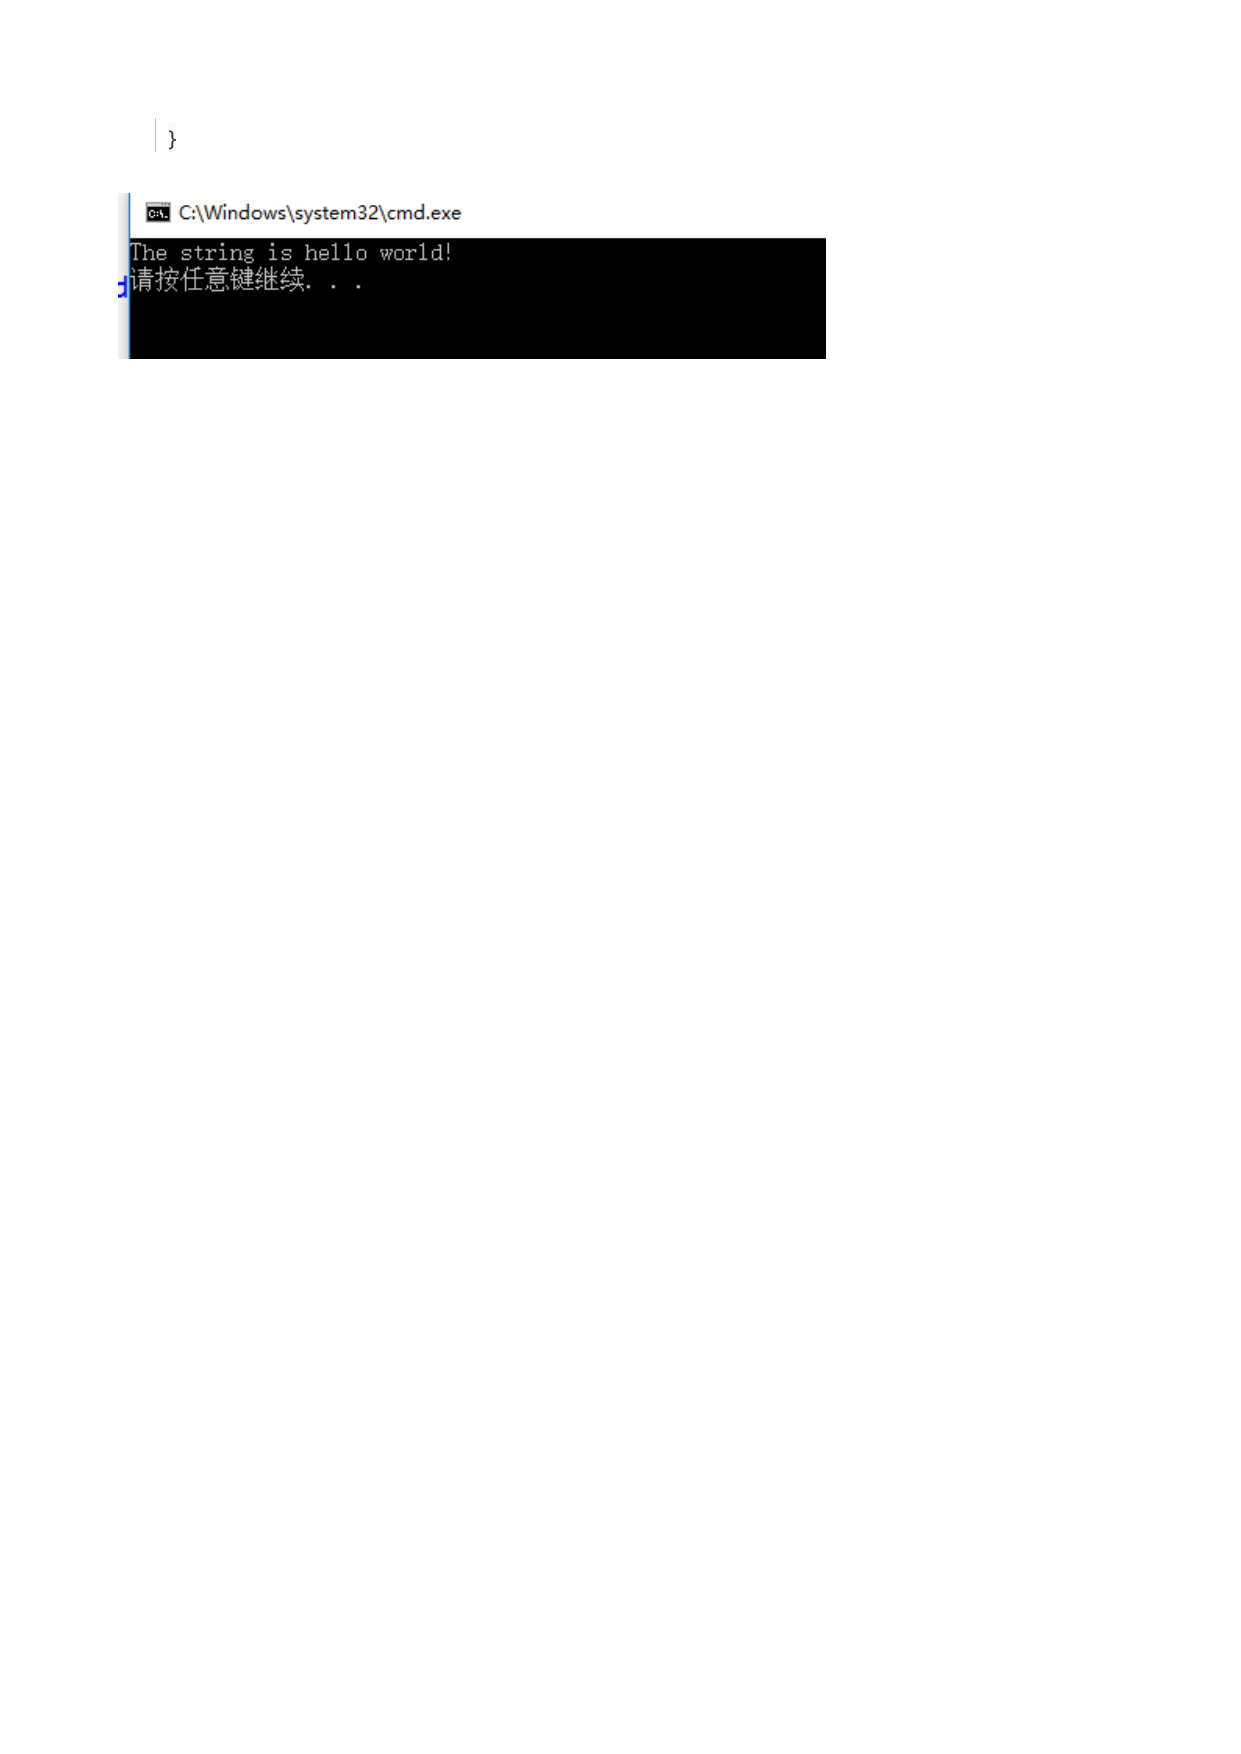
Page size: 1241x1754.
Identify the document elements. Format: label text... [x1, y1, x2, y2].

text } [156, 118, 1122, 152]
picture [118, 193, 826, 359]
text [118, 118, 155, 152]
